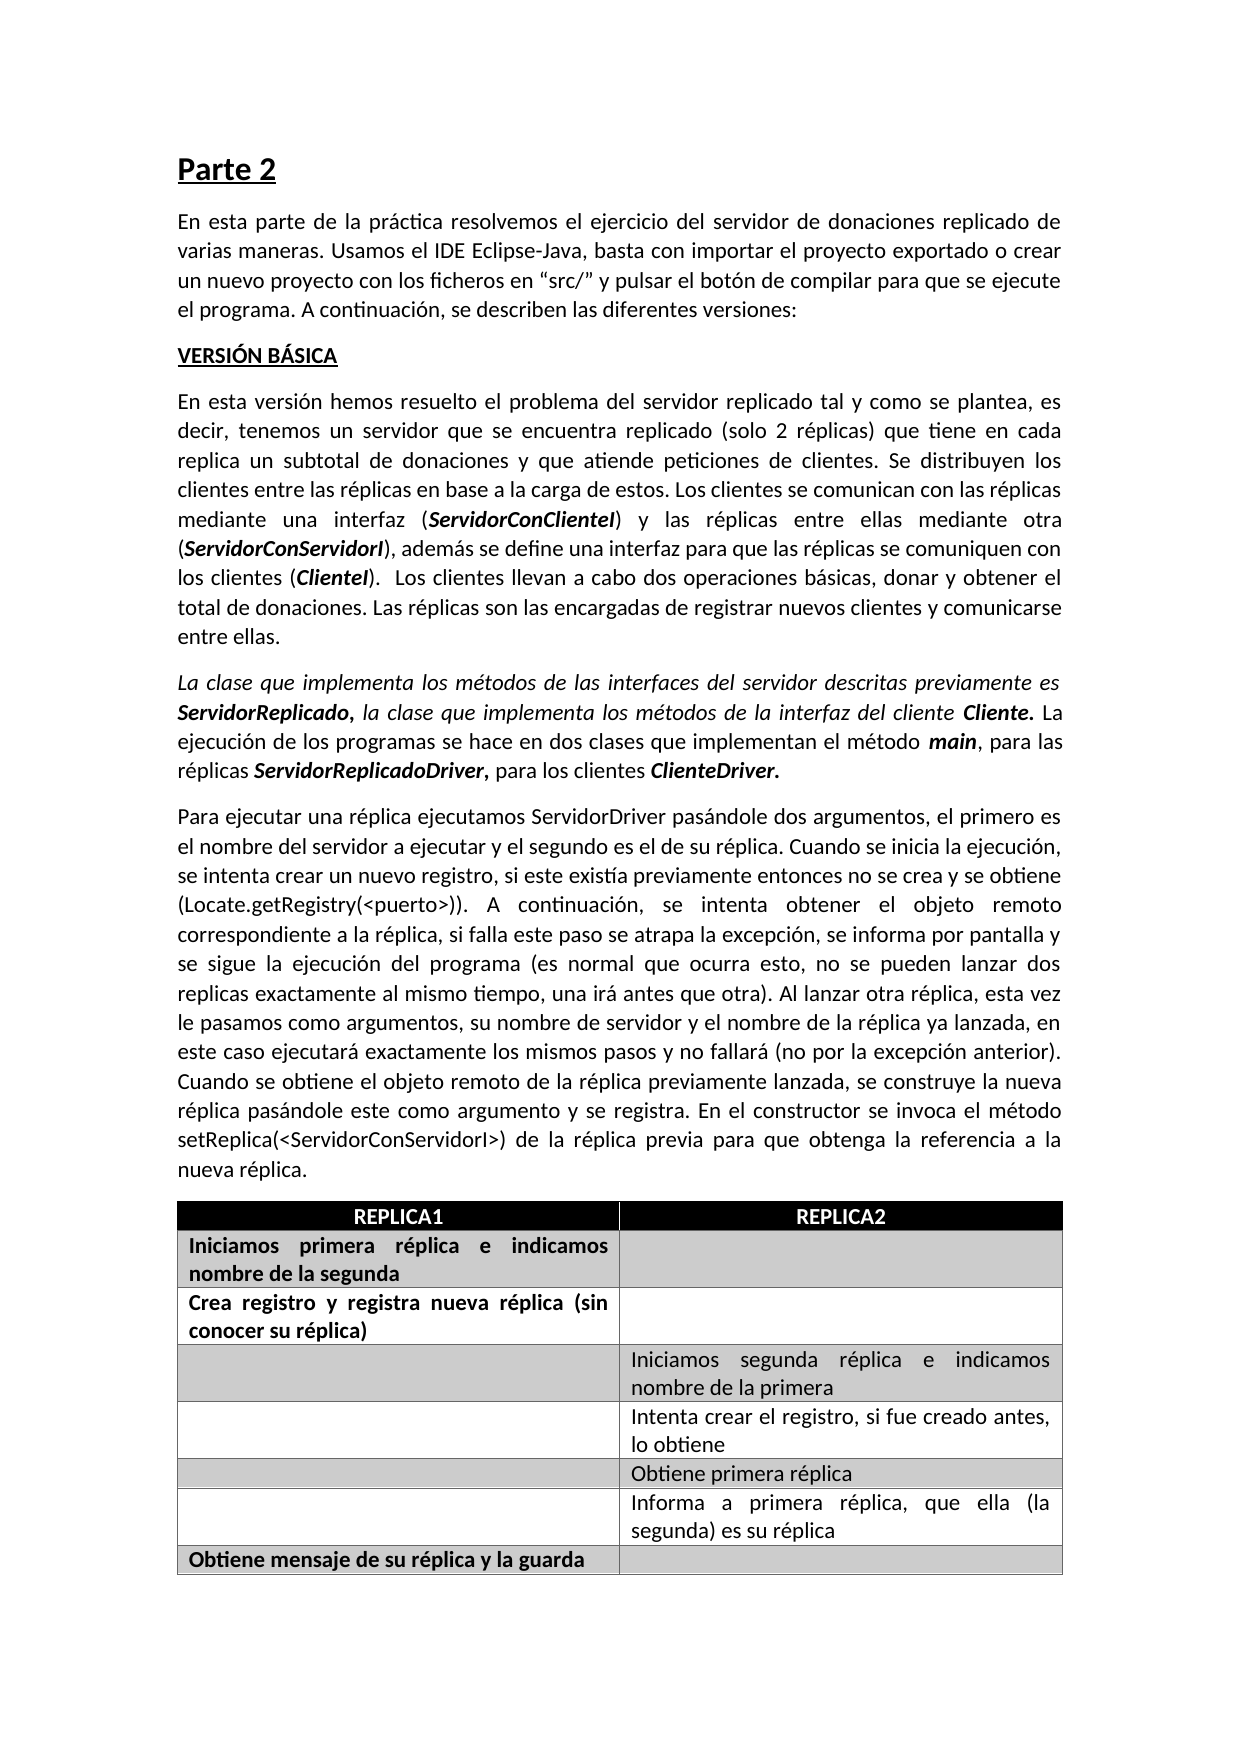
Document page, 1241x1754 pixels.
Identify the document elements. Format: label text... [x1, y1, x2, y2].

text VERSIÓN BÁSICA [177, 341, 1063, 369]
text Parte 2 [177, 148, 1063, 188]
table_cell Iniciamos segunda réplica e indicamos nombre de la primera [620, 1345, 1062, 1401]
table_cell Informa a primera réplica, que ella (la segunda) es su réplica [620, 1489, 1062, 1544]
table_cell [178, 1345, 619, 1401]
table_header REPLICA1 [178, 1202, 619, 1230]
table_cell [178, 1489, 619, 1544]
table_cell [620, 1231, 1062, 1287]
table_cell [178, 1402, 619, 1458]
text Para ejecutar una réplica ejecutamos ServidorDriver pasándole dos argumentos, el primero es el nombre del servidor a ejecutar y el segundo es el de su réplica. Cuando se inicia la ejecución, se intenta crear un nuevo registro, si este existía previamente entonces no se crea y se obtiene (Locate.getRegistry(<puerto>)). A continuación, se intenta obtener el objeto remoto correspondiente a la réplica, si falla este paso se atrapa la excepción, se informa por pantalla y se sigue la ejecución del programa (es normal que ocurra esto, no se pueden lanzar dos replicas exactamente al mismo tiempo, una irá antes que otra). Al lanzar otra réplica, esta vez le pasamos como argumentos, su nombre de servidor y el nombre de la réplica ya lanzada, en este caso ejecutará exactamente los mismos pasos y no fallará (no por la excepción anterior). Cuando se obtiene el objeto remoto de la réplica previamente lanzada, se construye la nueva réplica pasándole este como argumento y se registra. En el constructor se invoca el método setReplica(<ServidorConServidorI>) de la réplica previa para que obtenga la referencia a la nueva réplica. [177, 802, 1063, 1183]
text La clase que implementa los métodos de las interfaces del servidor descritas previamente es ServidorReplicado, la clase que implementa los métodos de la interfaz del cliente Cliente. La ejecución de los programas se hace en dos clases que implementan el método main, para las réplicas ServidorReplicadoDriver, para los clientes ClienteDriver. [177, 668, 1063, 784]
table_cell Crea registro y registra nueva réplica (sin conocer su réplica) [178, 1288, 619, 1344]
table_cell Obtiene mensaje de su réplica y la guarda [178, 1546, 619, 1573]
table_cell [178, 1459, 619, 1487]
table_cell Intenta crear el registro, si fue creado antes, lo obtiene [620, 1402, 1062, 1458]
text En esta parte de la práctica resolvemos el ejercicio del servidor de donaciones replicado de varias maneras. Usamos el IDE Eclipse-Java, basta con importar el proyecto exportado o crear un nuevo proyecto con los ficheros en “src/” y pulsar el botón de compilar para que se ejecute el programa. A continuación, se describen las diferentes versiones: [177, 207, 1063, 323]
table_header REPLICA2 [620, 1202, 1062, 1230]
table_cell Obtiene primera réplica [620, 1459, 1062, 1487]
table_cell [620, 1288, 1062, 1344]
text En esta versión hemos resuelto el problema del servidor replicado tal y como se plantea, es decir, tenemos un servidor que se encuentra replicado (solo 2 réplicas) que tiene en cada replica un subtotal de donaciones y que atiende peticiones de clientes. Se distribuyen los clientes entre las réplicas en base a la carga de estos. Los clientes se comunican con las réplicas mediante una interfaz (ServidorConClienteI) y las réplicas entre ellas mediante otra (ServidorConServidorI), además se define una interfaz para que las réplicas se comuniquen con los clientes (ClienteI). Los clientes llevan a cabo dos operaciones básicas, donar y obtener el total de donaciones. Las réplicas son las encargadas de registrar nuevos clientes y comunicarse entre ellas. [177, 387, 1063, 650]
table_cell [620, 1546, 1062, 1573]
table_cell Iniciamos primera réplica e indicamos nombre de la segunda [178, 1231, 619, 1287]
